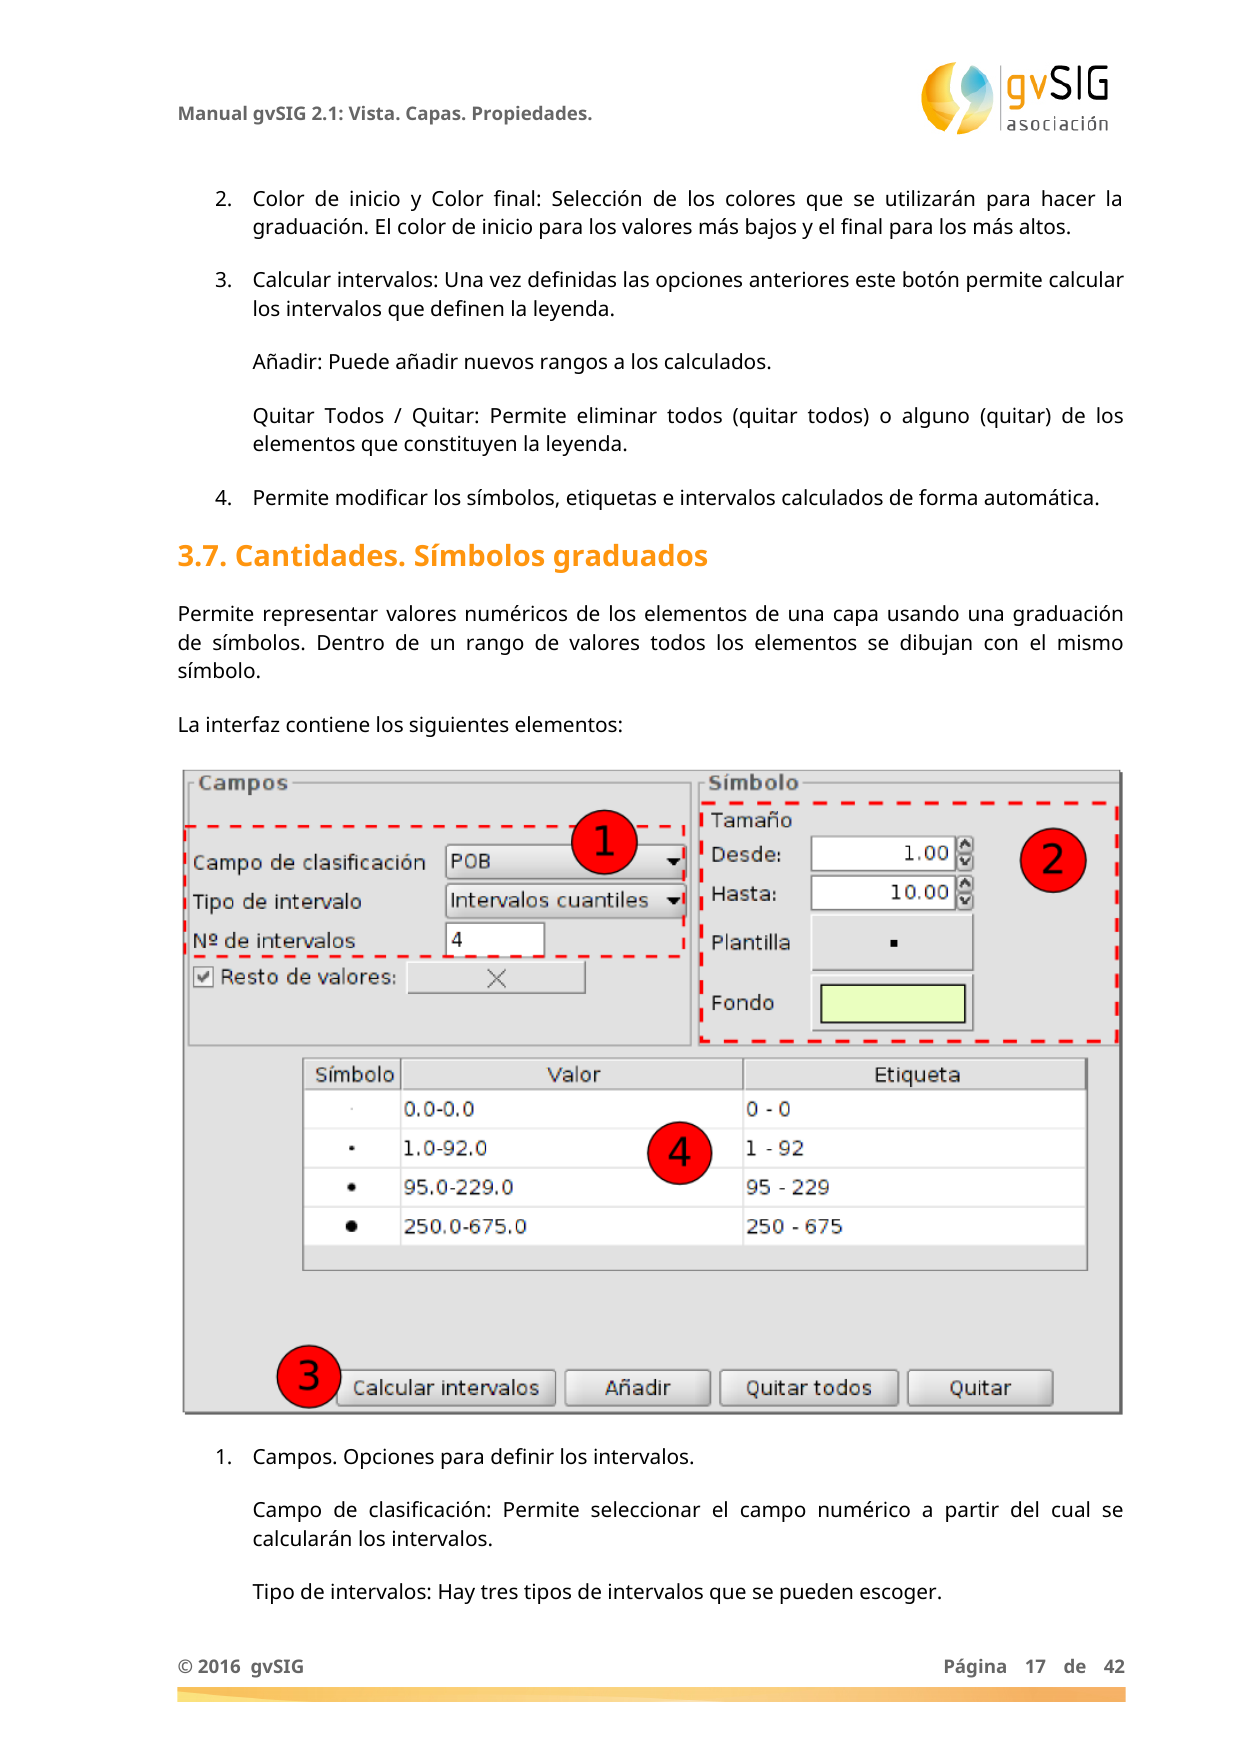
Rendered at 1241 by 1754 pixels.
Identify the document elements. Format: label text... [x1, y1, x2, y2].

list Quitar Todos / Quitar: Permite eliminar todos (quitar todos) o alguno (quitar) de los elementos que constituyen la leyenda. [215, 401, 1125, 458]
list Añadir: Puede añadir nuevos rangos a los calculados. [215, 347, 1125, 376]
list Campos. Opciones para definir los intervalos. [215, 1442, 1125, 1470]
subtitle 3.7. Cantidades. Símbolos graduados [177, 535, 1125, 574]
list Color de inicio y Color final: Selección de los colores que se utilizarán para hacer la graduación. El color de inicio para los valores más bajos y el final para los más altos. [215, 184, 1125, 241]
picture [177, 1687, 1126, 1702]
list Campo de clasificación: Permite seleccionar el campo numérico a partir del cual se calcularán los intervalos. [215, 1495, 1125, 1552]
list Permite modificar los símbolos, etiquetas e intervalos calculados de forma automática. [215, 483, 1125, 511]
list Calcular intervalos: Una vez definidas las opciones anteriores este botón permite calcular los intervalos que definen la leyenda. [215, 266, 1125, 322]
text Permite representar valores numéricos de los elementos de una capa usando una graduación de símbolos. Dentro de un rango de valores todos los elementos se dibujan con el mismo símbolo. [177, 599, 1125, 685]
text La interfaz contiene los siguientes elementos: [177, 710, 1125, 738]
picture [177, 763, 1125, 1417]
list Tipo de intervalos: Hay tres tipos de intervalos que se pueden escoger. [215, 1577, 1125, 1606]
picture [902, 47, 1122, 148]
